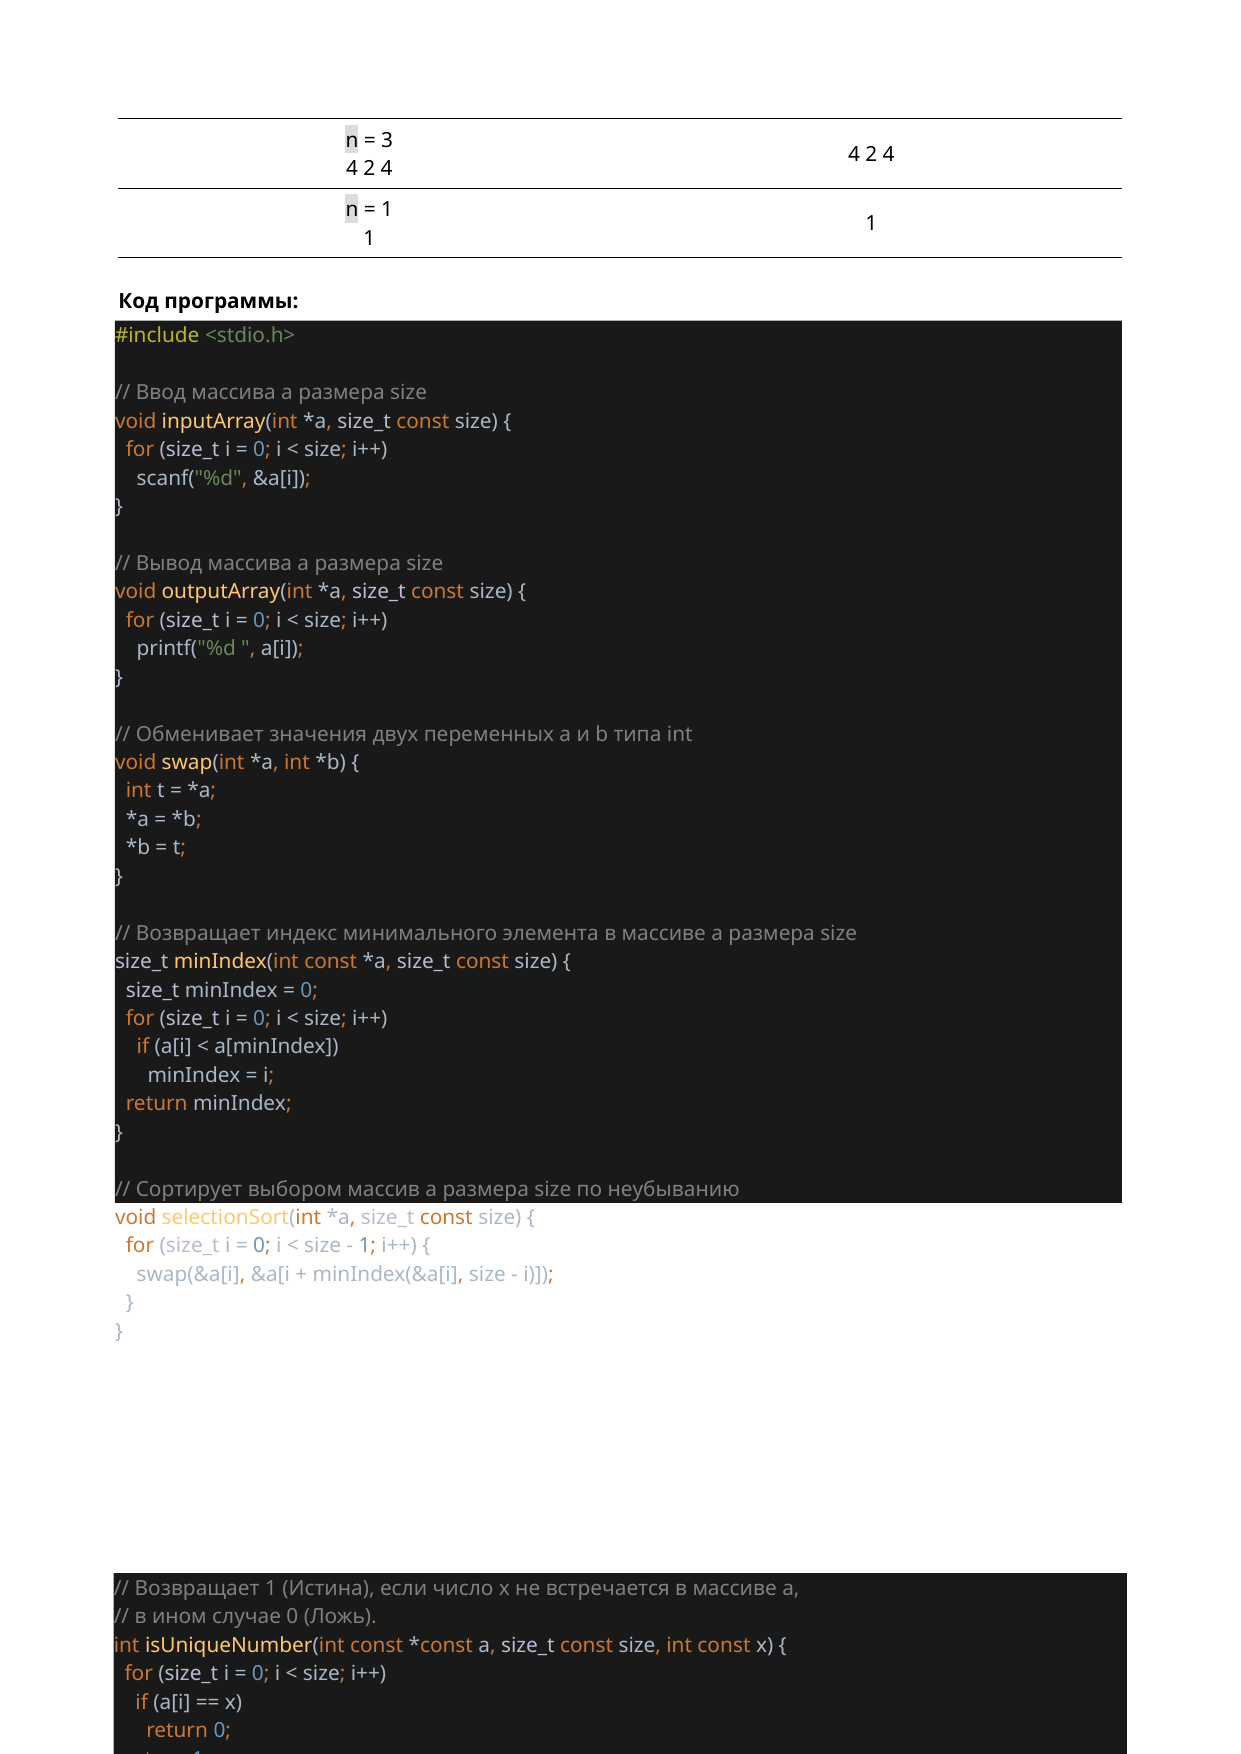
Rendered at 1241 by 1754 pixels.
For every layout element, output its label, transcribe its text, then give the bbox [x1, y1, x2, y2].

table_cell n = 3 4 2 4 [118, 119, 620, 187]
table_cell 4 2 4 [620, 119, 1122, 187]
text Код программы: [118, 286, 1122, 315]
table_cell 1 [620, 189, 1122, 257]
table_cell n = 1 1 [118, 189, 620, 257]
